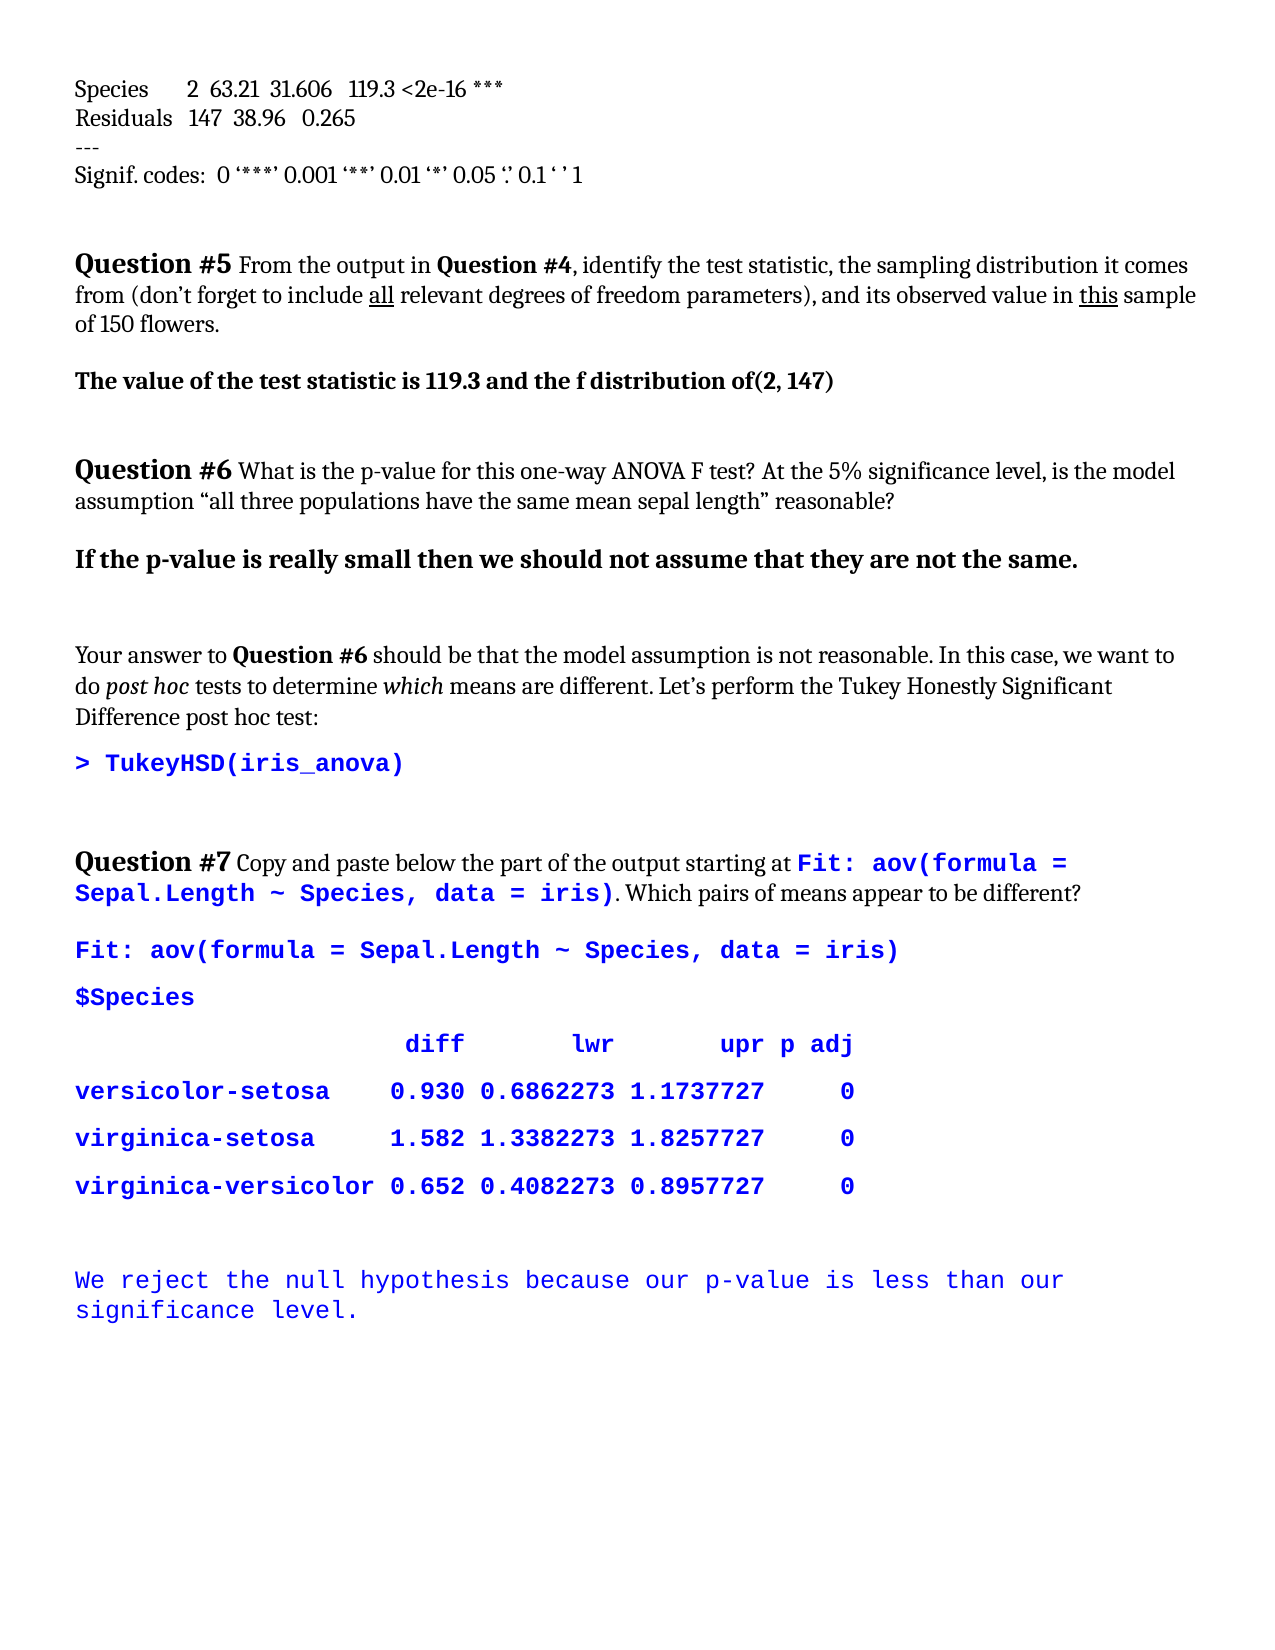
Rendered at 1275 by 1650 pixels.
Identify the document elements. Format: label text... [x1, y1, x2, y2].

text virginica-versicolor 0.652 0.4082273 0.8957727 0 [75, 1173, 1200, 1202]
text Fit: aov(formula = Sepal.Length ~ Species, data = iris) [75, 937, 1200, 966]
text Question #6 What is the p-value for this one-way ANOVA F test? At the 5% significance level, is the model assumption “all three populations have the same mean sepal length” reasonable? [75, 453, 1200, 516]
text Your answer to Question #6 should be that the model assumption is not reasonable. In this case, we want to do post hoc tests to determine which means are different. Let’s perform the Tukey Honestly Significant Difference post hoc test: [75, 641, 1200, 732]
text Residuals 147 38.96 0.265 [75, 104, 1200, 132]
text diff lwr upr p adj [75, 1032, 1200, 1060]
text > TukeyHSD(iris_anova) [75, 751, 1200, 779]
text Signif. codes: 0 ‘***’ 0.001 ‘**’ 0.01 ‘*’ 0.05 ‘.’ 0.1 ‘ ’ 1 [75, 161, 1200, 190]
text --- [75, 132, 1200, 161]
text We reject the null hypothesis because our p-value is less than our significance level. [75, 1267, 1200, 1326]
text Question #7 Copy and paste below the part of the output starting at Fit: aov(formula = Sepal.Length ~ Species, data = iris). Which pairs of means appear to be different? [75, 845, 1200, 908]
text Species 2 63.21 31.606 119.3 <2e-16 *** [75, 75, 1200, 104]
text The value of the test statistic is 119.3 and the f distribution of(2, 147) [75, 367, 1200, 396]
text If the p-value is really small then we should not assume that they are not the same. [75, 544, 1200, 575]
text $Species [75, 984, 1200, 1013]
text virginica-setosa 1.582 1.3382273 1.8257727 0 [75, 1126, 1200, 1154]
text Question #5 From the output in Question #4, identify the test statistic, the sampling distribution it comes from (don’t forget to include all relevant degrees of freedom parameters), and its observed value in this sample of 150 flowers. [75, 247, 1200, 338]
text versicolor-setosa 0.930 0.6862273 1.1737727 0 [75, 1079, 1200, 1107]
